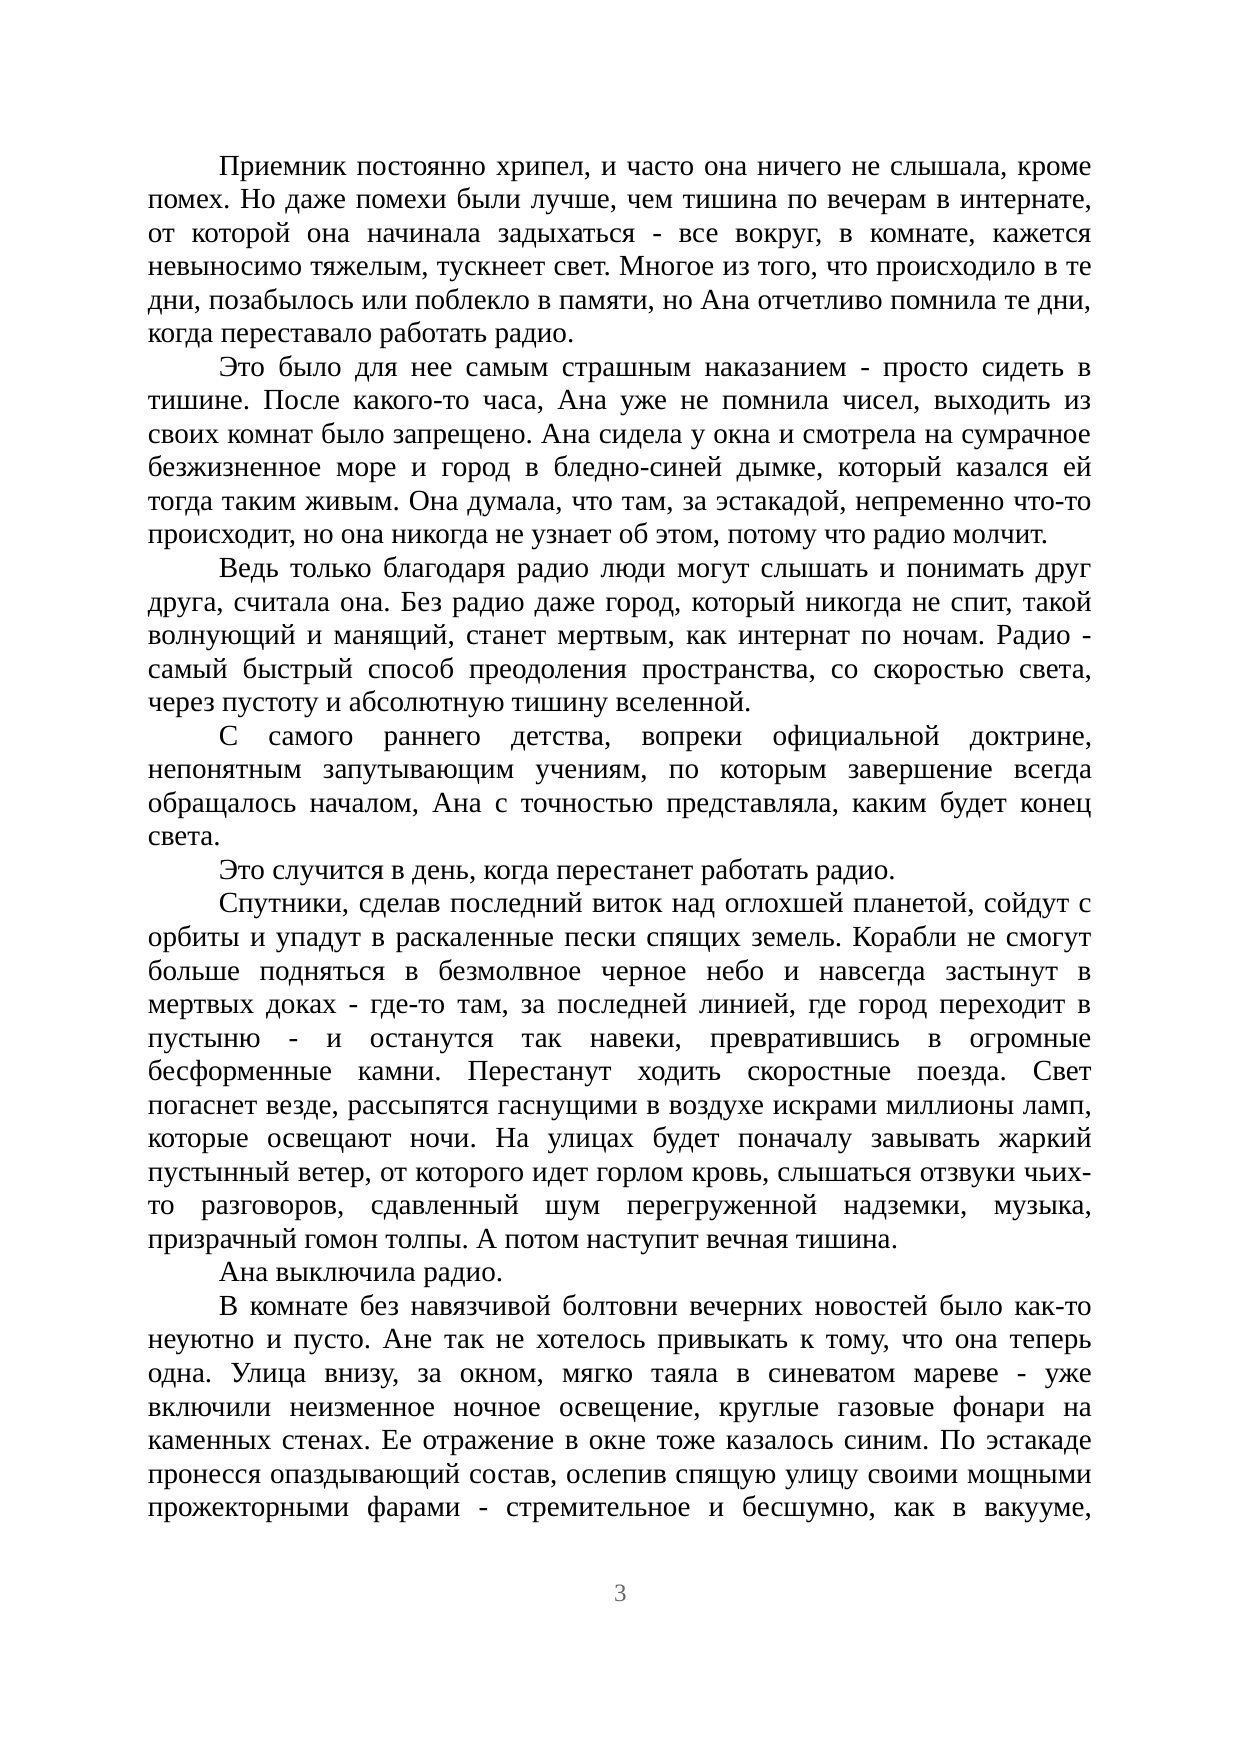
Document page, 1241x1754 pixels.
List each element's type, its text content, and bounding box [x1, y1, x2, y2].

text Спутники, сделав последний виток над оглохшей планетой, сойдут с орбиты и упадут в раскаленные пески спящих земель. Корабли не смогут больше подняться в безмолвное черное небо и навсегда застынут в мертвых доках - где-то там, за последней линией, где город переходит в пустыню - и останутся так навеки, превратившись в огромные бесформенные камни. Перестанут ходить скоростные поезда. Свет погаснет везде, рассыпятся гаснущими в воздухе искрами миллионы ламп, которые освещают ночи. На улицах будет поначалу завывать жаркий пустынный ветер, от которого идет горлом кровь, слышаться отзвуки чьих-то разговоров, сдавленный шум перегруженной надземки, музыка, призрачный гомон толпы. А потом наступит вечная тишина. [148, 886, 1093, 1254]
text С самого раннего детства, вопреки официальной доктрине, непонятным запутывающим учениям, по которым завершение всегда обращалось началом, Ана с точностью представляла, каким будет конец света. [148, 718, 1093, 852]
text Ведь только благодаря радио люди могут слышать и понимать друг друга, считала она. Без радио даже город, который никогда не спит, такой волнующий и манящий, станет мертвым, как интернат по ночам. Радио - самый быстрый способ преодоления пространства, со скоростью света, через пустоту и абсолютную тишину вселенной. [148, 550, 1093, 718]
text В комнате без навязчивой болтовни вечерних новостей было как-то неуютно и пусто. Ане так не хотелось привыкать к тому, что она теперь одна. Улица внизу, за окном, мягко таяла в синеватом мареве - уже включили неизменное ночное освещение, круглые газовые фонари на каменных стенах. Ее отражение в окне тоже казалось синим. По эстакаде пронесся опаздывающий состав, ослепив спящую улицу своими мощными прожекторными фарами - стремительное и бесшумно, как в вакууме, [148, 1288, 1093, 1523]
text Ана выключила радио. [148, 1254, 1093, 1288]
text Приемник постоянно хрипел, и часто она ничего не слышала, кроме помех. Но даже помехи были лучше, чем тишина по вечерам в интернате, от которой она начинала задыхаться - все вокруг, в комнате, кажется невыносимо тяжелым, тускнеет свет. Многое из того, что происходило в те дни, позабылось или поблекло в памяти, но Ана отчетливо помнила те дни, когда переставало работать радио. [148, 148, 1093, 349]
text Это случится в день, когда перестанет работать радио. [148, 852, 1093, 886]
text Это было для нее самым страшным наказанием - просто сидеть в тишине. После какого-то часа, Ана уже не помнила чисел, выходить из своих комнат было запрещено. Ана сидела у окна и смотрела на сумрачное безжизненное море и город в бледно-синей дымке, который казался ей тогда таким живым. Она думала, что там, за эстакадой, непременно что-то происходит, но она никогда не узнает об этом, потому что радио молчит. [148, 349, 1093, 550]
